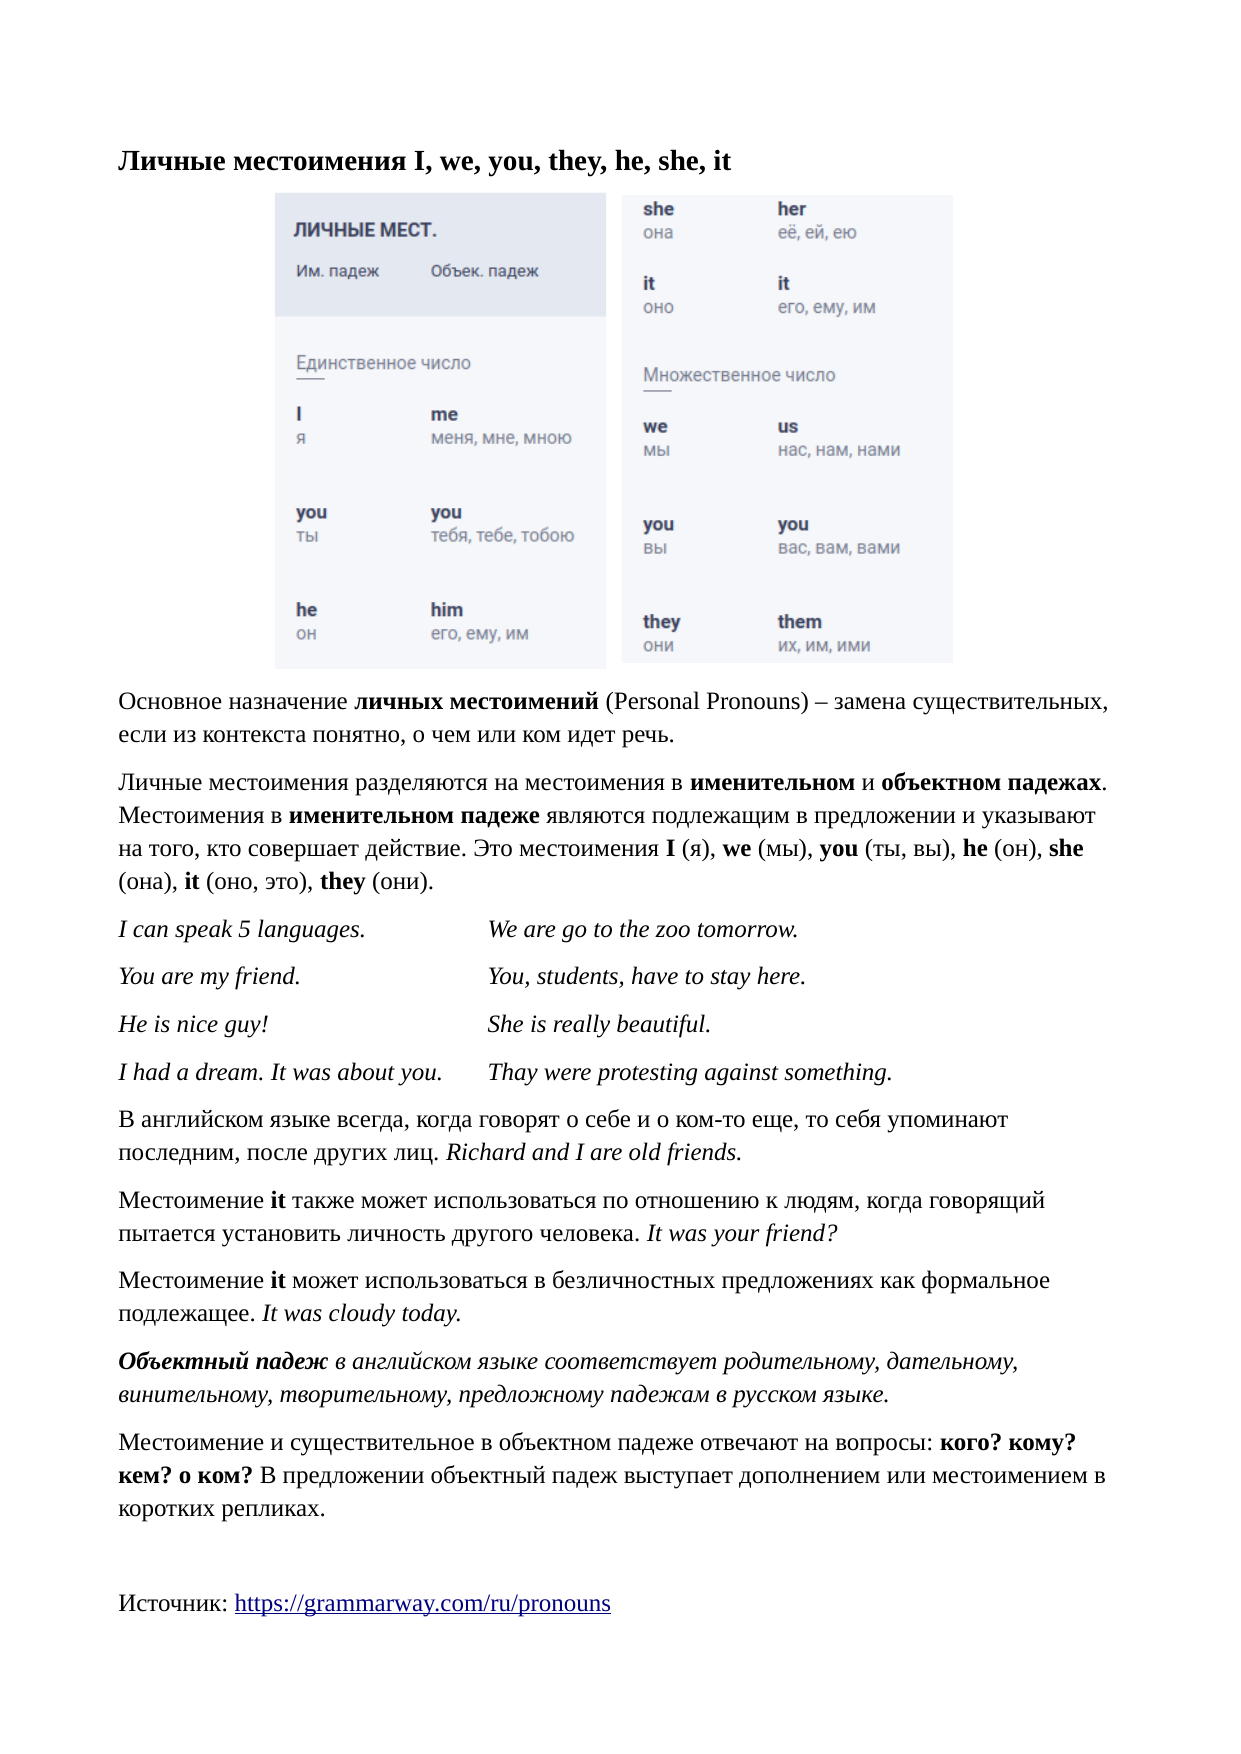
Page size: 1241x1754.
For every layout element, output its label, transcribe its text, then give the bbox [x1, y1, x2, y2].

text I had a dream. It was about you. Thay were protesting against something. [118, 1057, 1122, 1085]
subtitle Личные местоимения I, we, you, they, he, she, it [118, 143, 1122, 177]
text He is nice guy! She is really beautiful. [118, 1009, 1122, 1038]
text Объектный падеж в английском языке соответствует родительному, дательному, винительному, творительному, предложному падежам в русском языке. [118, 1346, 1122, 1408]
text Местоимение it может использоваться в безличностных предложениях как формальное подлежащее. It was cloudy today. [118, 1265, 1122, 1327]
text Местоимение it также может использоваться по отношению к людям, когда говорящий пытается установить личность другого человека. It was your friend? [118, 1185, 1122, 1247]
picture [301, 191, 449, 669]
text I can speak 5 languages. We are go to the zoo tomorrow. [118, 914, 1122, 942]
text You are my friend. You, students, have to stay here. [118, 961, 1122, 990]
text Личные местоимения разделяются на местоимения в именительном и объектном падежах. Местоимения в именительном падеже являются подлежащим в предложении и указывают на того, кто совершает действие. Это местоимения I (я), we (мы), you (ты, вы), he (он), she (она), it (оно, это), they (они). [118, 767, 1122, 895]
text Местоимение и существительное в объектном падеже отвечают на вопросы: кого? кому? кем? о ком? В предложении объектный падеж выступает дополнением или местоимением в коротких репликах. [118, 1427, 1122, 1521]
text Источник: https://grammarway.com/ru/pronouns [118, 1588, 1122, 1617]
text Основное назначение личных местоимений (Personal Pronouns) – замена существительных, если из контекста понятно, о чем или ком идет речь. [118, 189, 1122, 748]
picture [648, 366, 796, 663]
text В английском языке всегда, когда говорят о себе и о ком-то еще, то себя упоминают последним, после других лиц. Richard and I are old friends. [118, 1104, 1122, 1166]
